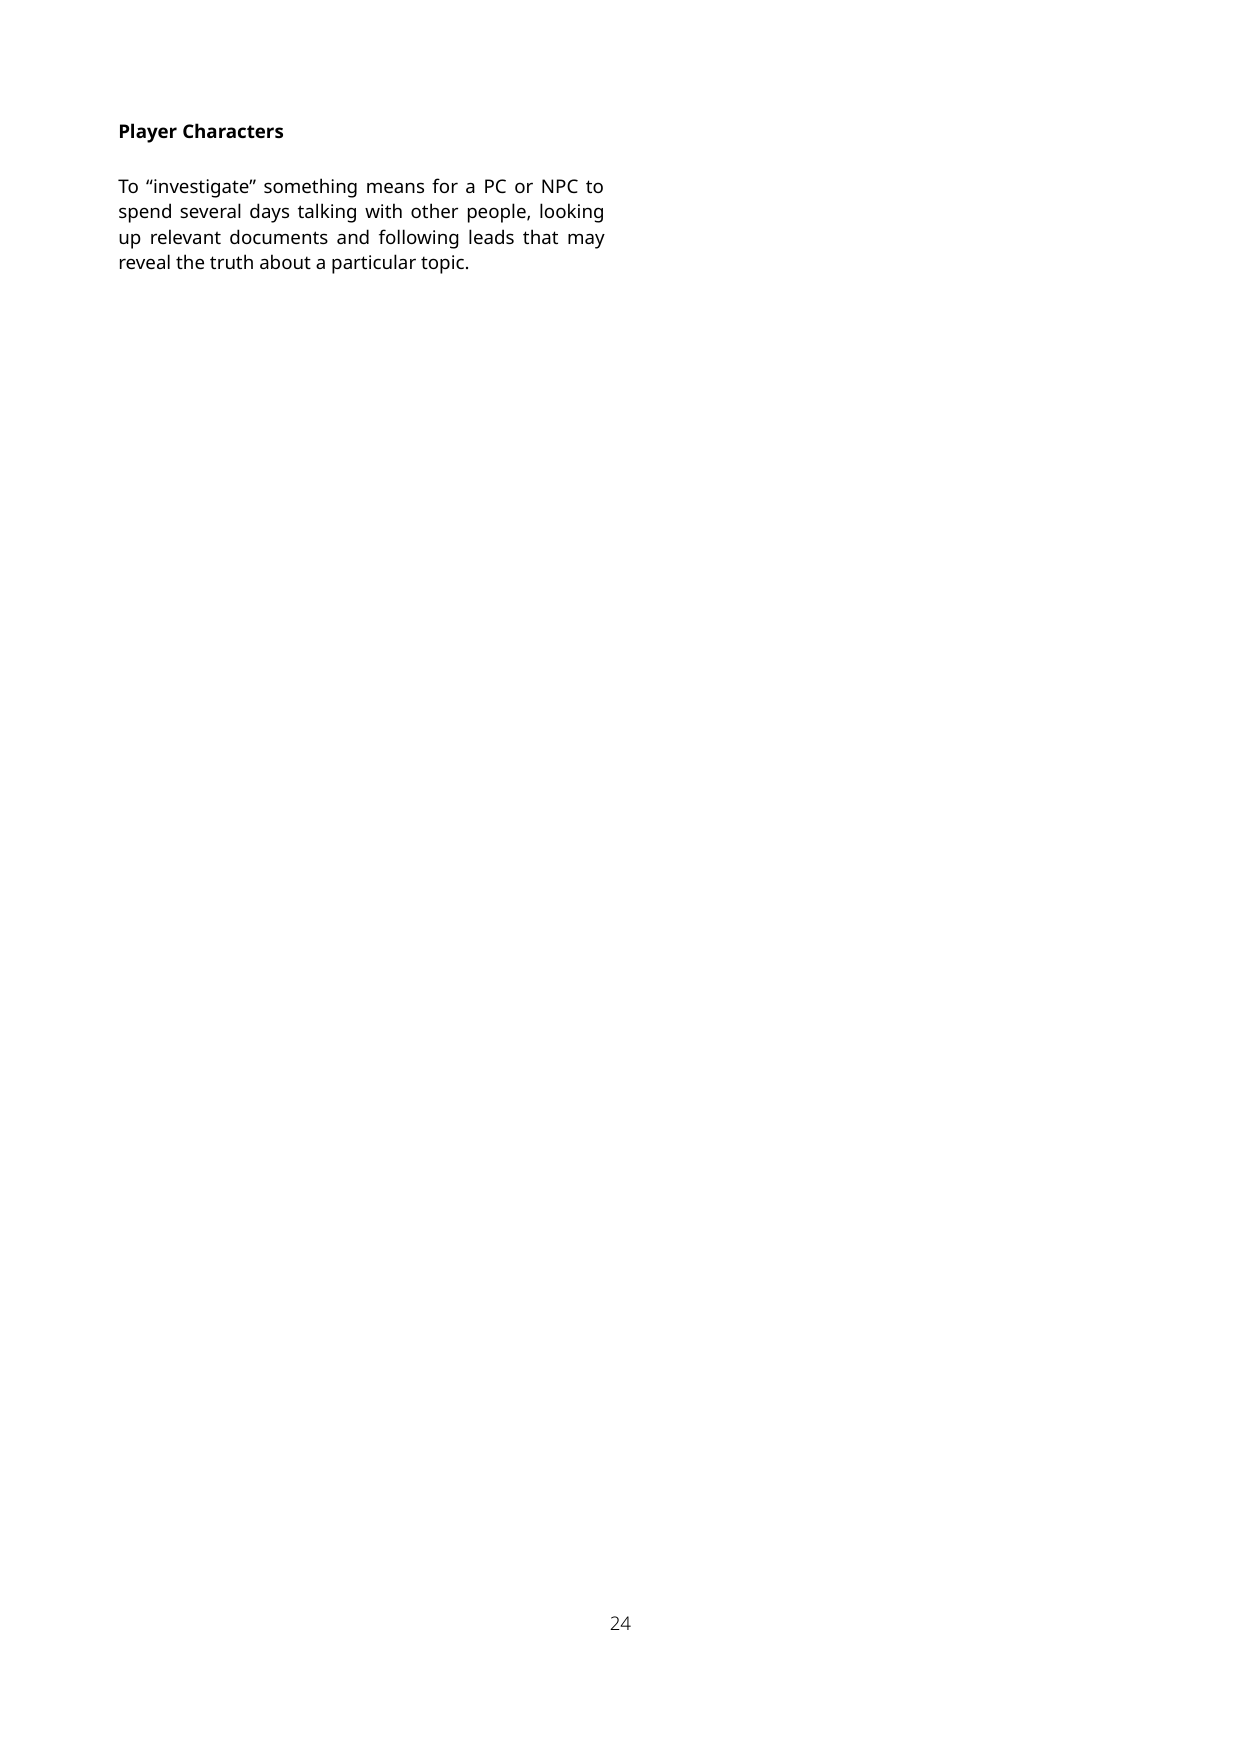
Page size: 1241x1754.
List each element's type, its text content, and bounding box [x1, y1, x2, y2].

text To “investigate” something means for a PC or NPC to spend several days talking with other people, looking up relevant documents and following leads that may reveal the truth about a particular topic. [118, 173, 605, 275]
